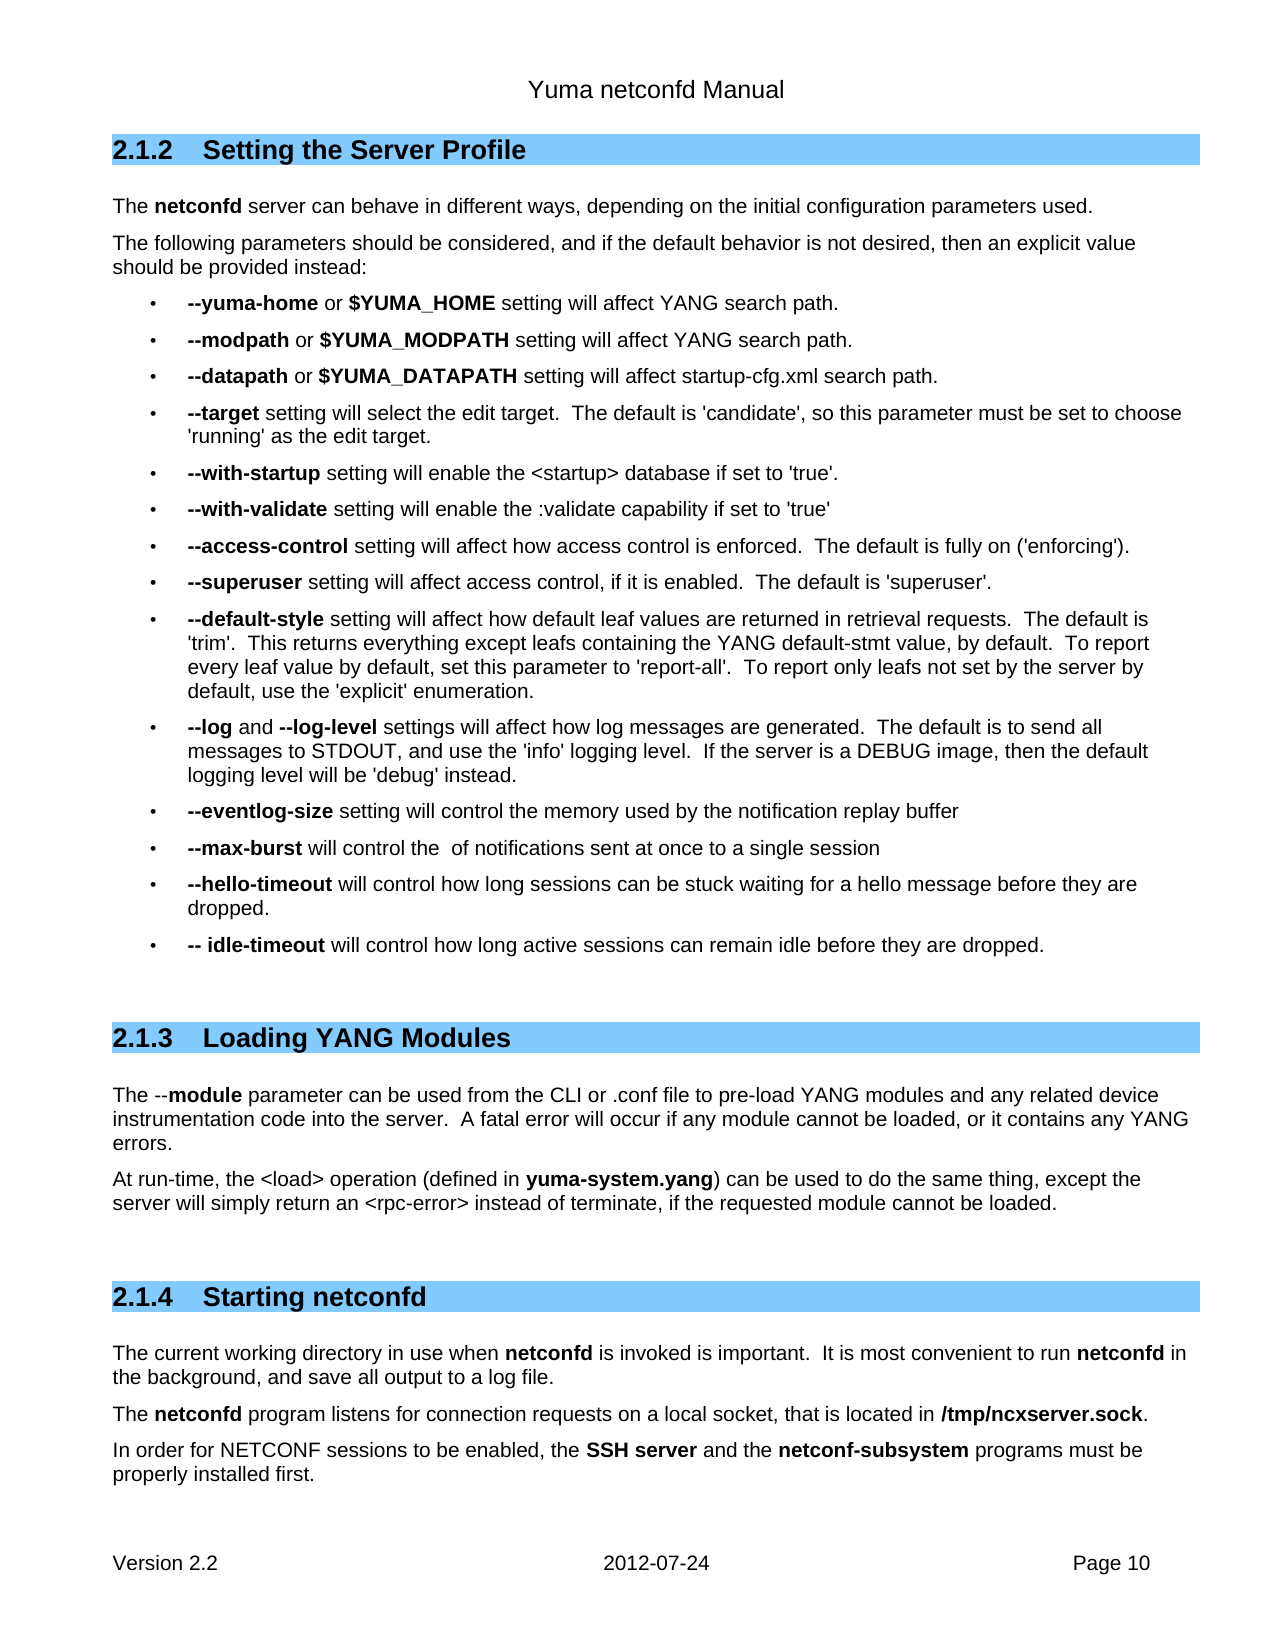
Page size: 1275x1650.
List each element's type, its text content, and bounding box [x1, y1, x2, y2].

list --with-validate setting will enable the :validate capability if set to 'true' [150, 497, 1200, 521]
text The following parameters should be considered, and if the default behavior is not desired, then an explicit value should be provided instead: [112, 231, 1200, 278]
list --access-control setting will affect how access control is enforced. The default is fully on ('enforcing'). [150, 534, 1200, 558]
text In order for NETCONF sessions to be enabled, the SSH server and the netconf-subsystem programs must be properly installed first. [112, 1438, 1200, 1486]
list --superuser setting will affect access control, if it is enabled. The default is 'superuser'. [150, 570, 1200, 594]
subtitle Loading YANG Modules [112, 1022, 1200, 1053]
subtitle Starting netconfd [112, 1281, 1200, 1312]
list --target setting will select the edit target. The default is 'candidate', so this parameter must be set to choose 'running' as the edit target. [150, 400, 1200, 448]
text At run-time, the <load> operation (defined in yuma-system.yang) can be used to do the same thing, except the server will simply return an <rpc-error> instead of terminate, if the requested module cannot be loaded. [112, 1167, 1200, 1215]
list --modpath or $YUMA_MODPATH setting will affect YANG search path. [150, 327, 1200, 351]
text The netconfd program listens for connection requests on a local socket, that is located in /tmp/ncxserver.sock. [112, 1401, 1200, 1425]
subtitle Setting the Server Profile [112, 134, 1200, 165]
text The current working directory in use when netconfd is invoked is important. It is most convenient to run netconfd in the background, and save all output to a log file. [112, 1341, 1200, 1389]
list --with-startup setting will enable the <startup> database if set to 'true'. [150, 461, 1200, 485]
list -- idle-timeout will control how long active sessions can remain idle before they are dropped. [150, 933, 1200, 957]
list --hello-timeout will control how long sessions can be stuck waiting for a hello message before they are dropped. [150, 872, 1200, 920]
list --default-style setting will affect how default leaf values are returned in retrieval requests. The default is 'trim'. This returns everything except leafs containing the YANG default-stmt value, by default. To report every leaf value by default, set this parameter to 'report-all'. To report only leafs not set by the server by default, use the 'explicit' enumeration. [150, 607, 1200, 702]
list --yuma-home or $YUMA_HOME setting will affect YANG search path. [150, 291, 1200, 315]
text The --module parameter can be used from the CLI or .conf file to pre-load YANG modules and any related device instrumentation code into the server. A fatal error will occur if any module cannot be loaded, or it contains any YANG errors. [112, 1083, 1200, 1154]
list --datapath or $YUMA_DATAPATH setting will affect startup-cfg.xml search path. [150, 364, 1200, 388]
list --max-burst will control the of notifications sent at once to a single session [150, 836, 1200, 860]
text The netconfd server can behave in different ways, depending on the initial configuration parameters used. [112, 194, 1200, 218]
list --eventlog-size setting will control the memory used by the notification replay buffer [150, 799, 1200, 823]
list --log and --log-level settings will affect how log messages are generated. The default is to send all messages to STDOUT, and use the 'info' logging level. If the server is a DEBUG image, then the default logging level will be 'debug' instead. [150, 715, 1200, 787]
